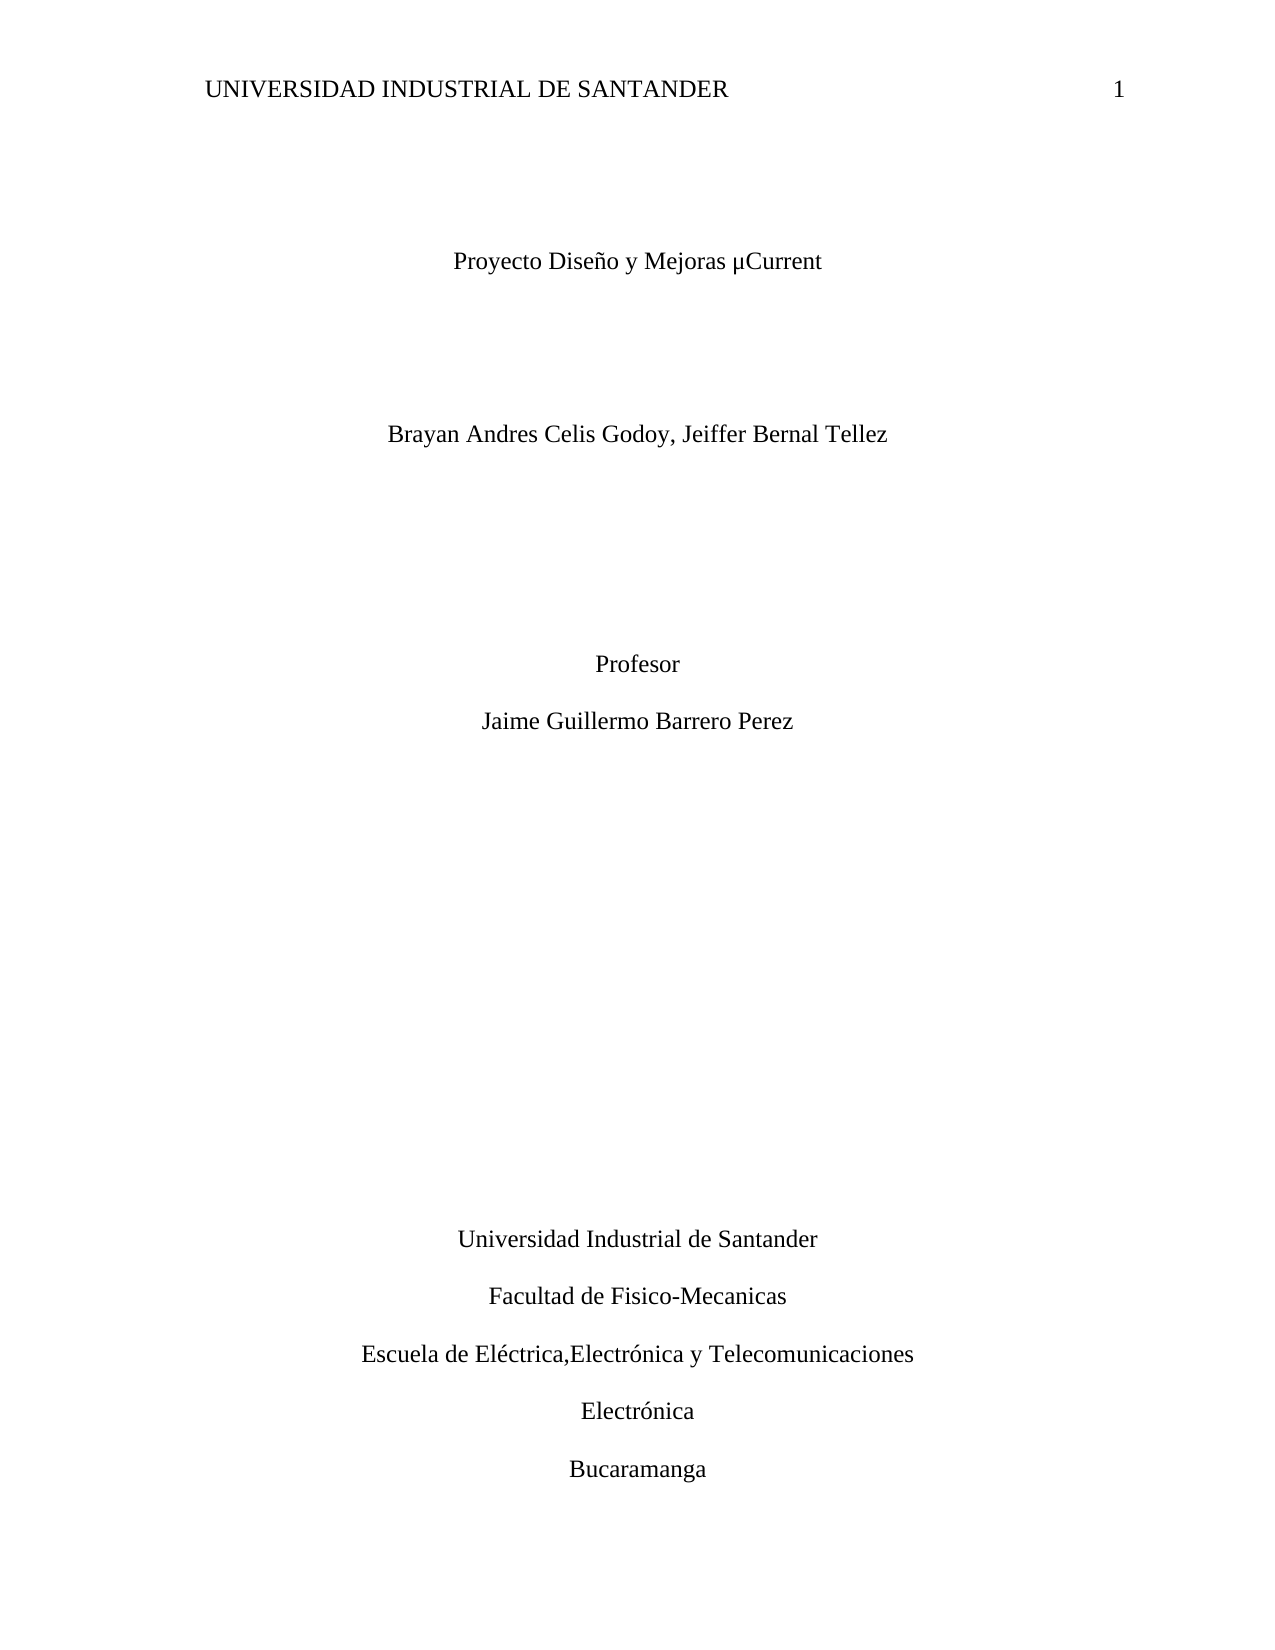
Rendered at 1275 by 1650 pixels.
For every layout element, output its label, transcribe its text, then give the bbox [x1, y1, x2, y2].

text Electrónica [150, 1396, 1125, 1425]
text Bucaramanga [150, 1454, 1125, 1482]
text Proyecto Diseño y Mejoras μCurrent [150, 246, 1125, 275]
text Facultad de Fisico-Mecanicas [150, 1281, 1125, 1310]
text Jaime Guillermo Barrero Perez [150, 706, 1125, 735]
text Escuela de Eléctrica,Electrónica y Telecomunicaciones [150, 1339, 1125, 1367]
text Brayan Andres Celis Godoy, Jeiffer Bernal Tellez [150, 419, 1125, 447]
text Universidad Industrial de Santander [150, 1224, 1125, 1252]
text Profesor [150, 649, 1125, 677]
